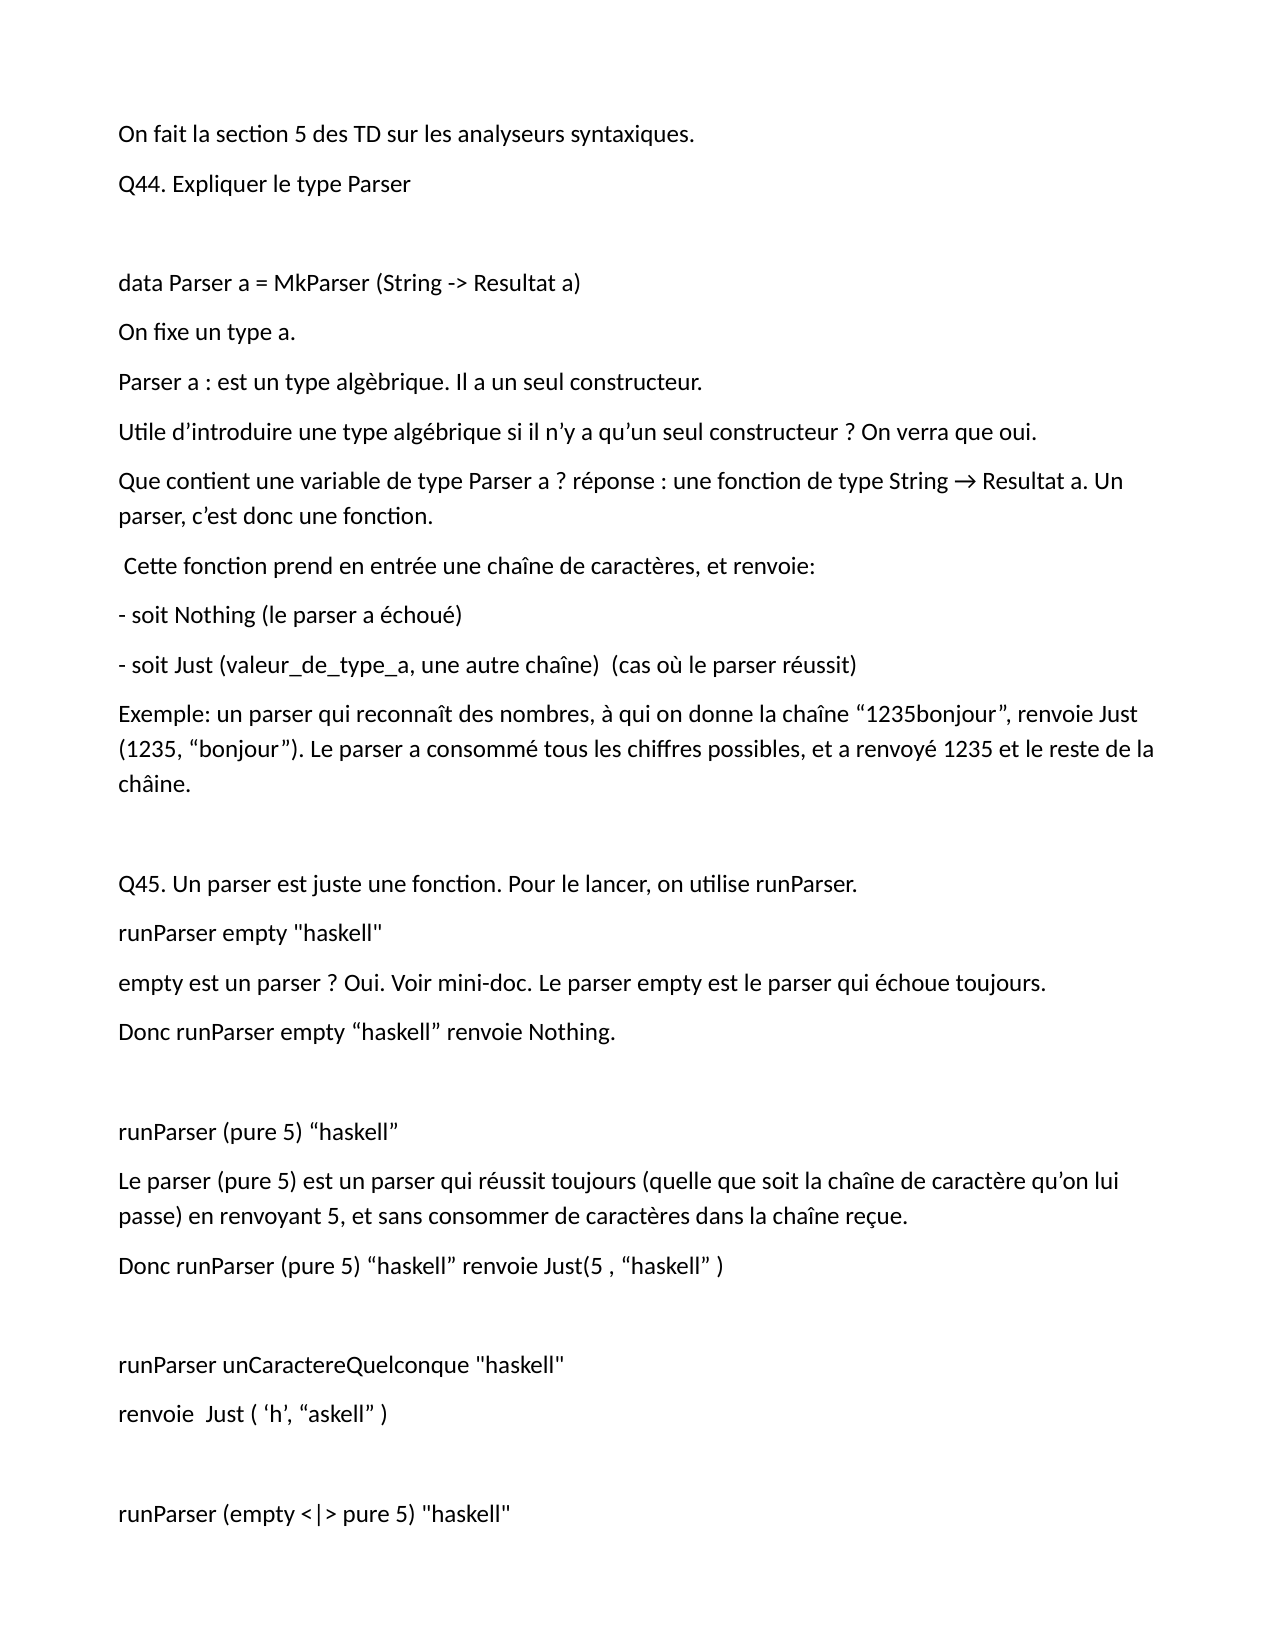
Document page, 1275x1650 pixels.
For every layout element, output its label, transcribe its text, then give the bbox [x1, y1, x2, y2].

text runParser unCaractereQuelconque "haskell" [118, 1349, 1157, 1379]
text runParser empty "haskell" [118, 917, 1157, 948]
text Que contient une variable de type Parser a ? réponse : une fonction de type String → Resultat a. Un parser, c’est donc une fonction. [118, 465, 1157, 531]
text Q44. Expliquer le type Parser [118, 168, 1157, 198]
text Le parser (pure 5) est un parser qui réussit toujours (quelle que soit la chaîne de caractère qu’on lui passe) en renvoyant 5, et sans consommer de caractères dans la chaîne reçue. [118, 1165, 1157, 1231]
text empty est un parser ? Oui. Voir mini-doc. Le parser empty est le parser qui échoue toujours. [118, 967, 1157, 997]
text renvoie Just ( ‘h’, “askell” ) [118, 1398, 1157, 1429]
text - soit Just (valeur_de_type_a, une autre chaîne) (cas où le parser réussit) [118, 649, 1157, 679]
text Q45. Un parser est juste une fonction. Pour le lancer, on utilise runParser. [118, 868, 1157, 898]
text Cette fonction prend en entrée une chaîne de caractères, et renvoie: [118, 550, 1157, 580]
text - soit Nothing (le parser a échoué) [118, 599, 1157, 630]
text Utile d’introduire une type algébrique si il n’y a qu’un seul constructeur ? On verra que oui. [118, 416, 1157, 446]
text Parser a : est un type algèbrique. Il a un seul constructeur. [118, 366, 1157, 397]
text data Parser a = MkParser (String -> Resultat a) [118, 267, 1157, 297]
text runParser (pure 5) “haskell” [118, 1116, 1157, 1146]
text Donc runParser empty “haskell” renvoie Nothing. [118, 1016, 1157, 1047]
text On fixe un type a. [118, 316, 1157, 347]
text Donc runParser (pure 5) “haskell” renvoie Just(5 , “haskell” ) [118, 1250, 1157, 1280]
text Exemple: un parser qui reconnaît des nombres, à qui on donne la chaîne “1235bonjour”, renvoie Just (1235, “bonjour”). Le parser a consommé tous les chiffres possibles, et a renvoyé 1235 et le reste de la châine. [118, 698, 1157, 799]
text On fait la section 5 des TD sur les analyseurs syntaxiques. [118, 118, 1157, 149]
text runParser (empty <|> pure 5) "haskell" [118, 1498, 1157, 1528]
